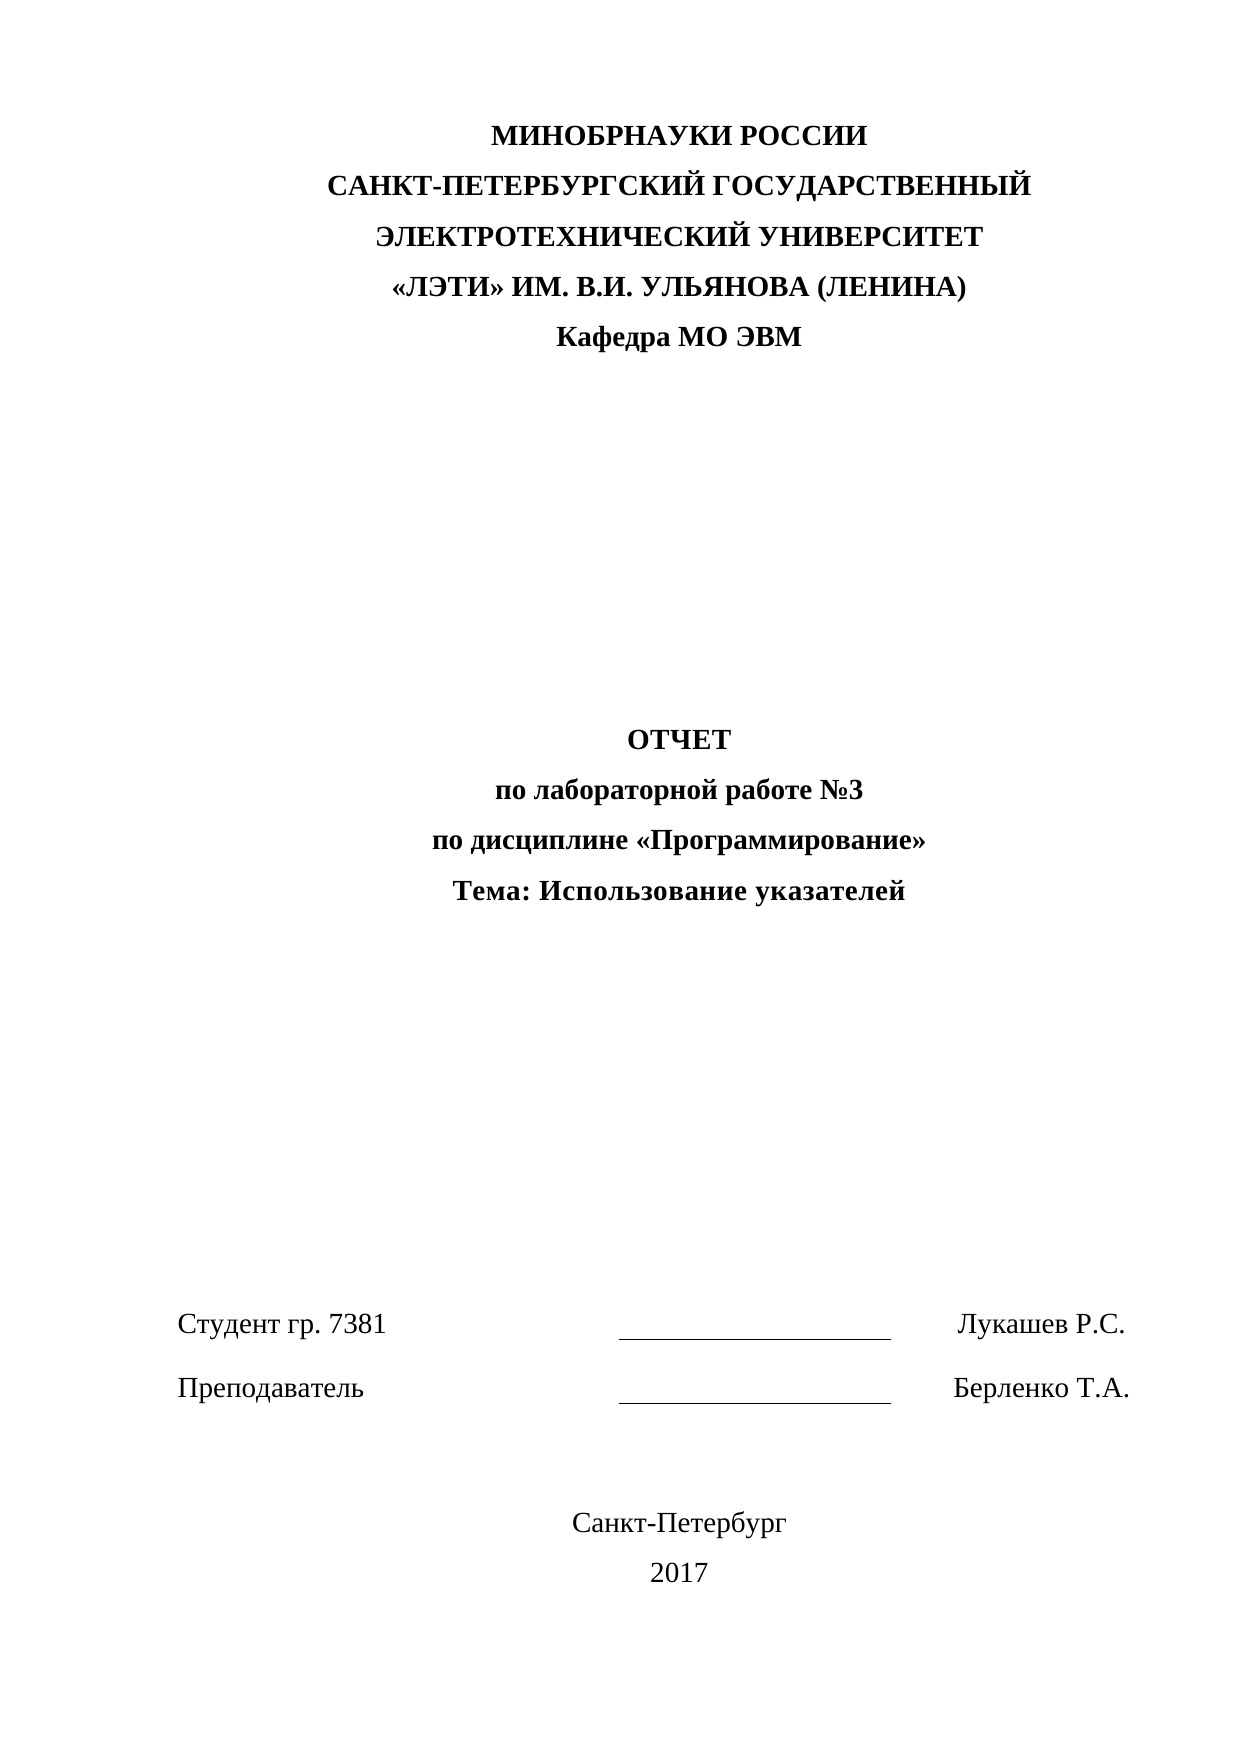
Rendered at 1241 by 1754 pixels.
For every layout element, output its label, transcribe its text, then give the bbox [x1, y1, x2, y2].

table_header Студент гр. 7381 [166, 1275, 619, 1339]
table_header [619, 1275, 891, 1339]
table_header Лукашев Р.С. [891, 1275, 1192, 1339]
text Тема: Использование указателей [177, 873, 1181, 906]
text 2017 [177, 1555, 1181, 1589]
text отчет [177, 722, 1181, 755]
text по лабораторной работе №3 [177, 772, 1181, 806]
text электротехнический университет [177, 219, 1181, 252]
text Санкт-Петербург [177, 1505, 1181, 1538]
text Кафедра МО ЭВМ [177, 319, 1181, 353]
text Санкт-Петербургский государственный [177, 168, 1181, 202]
table_cell Преподаватель [166, 1339, 619, 1403]
text МИНОБРНАУКИ РОССИИ [177, 118, 1181, 152]
table_cell [619, 1340, 891, 1403]
text по дисциплине «Программирование» [177, 822, 1181, 856]
table_cell Берленко Т.А. [891, 1339, 1192, 1403]
text «ЛЭТИ» им. В.И. Ульянова (Ленина) [177, 269, 1181, 303]
